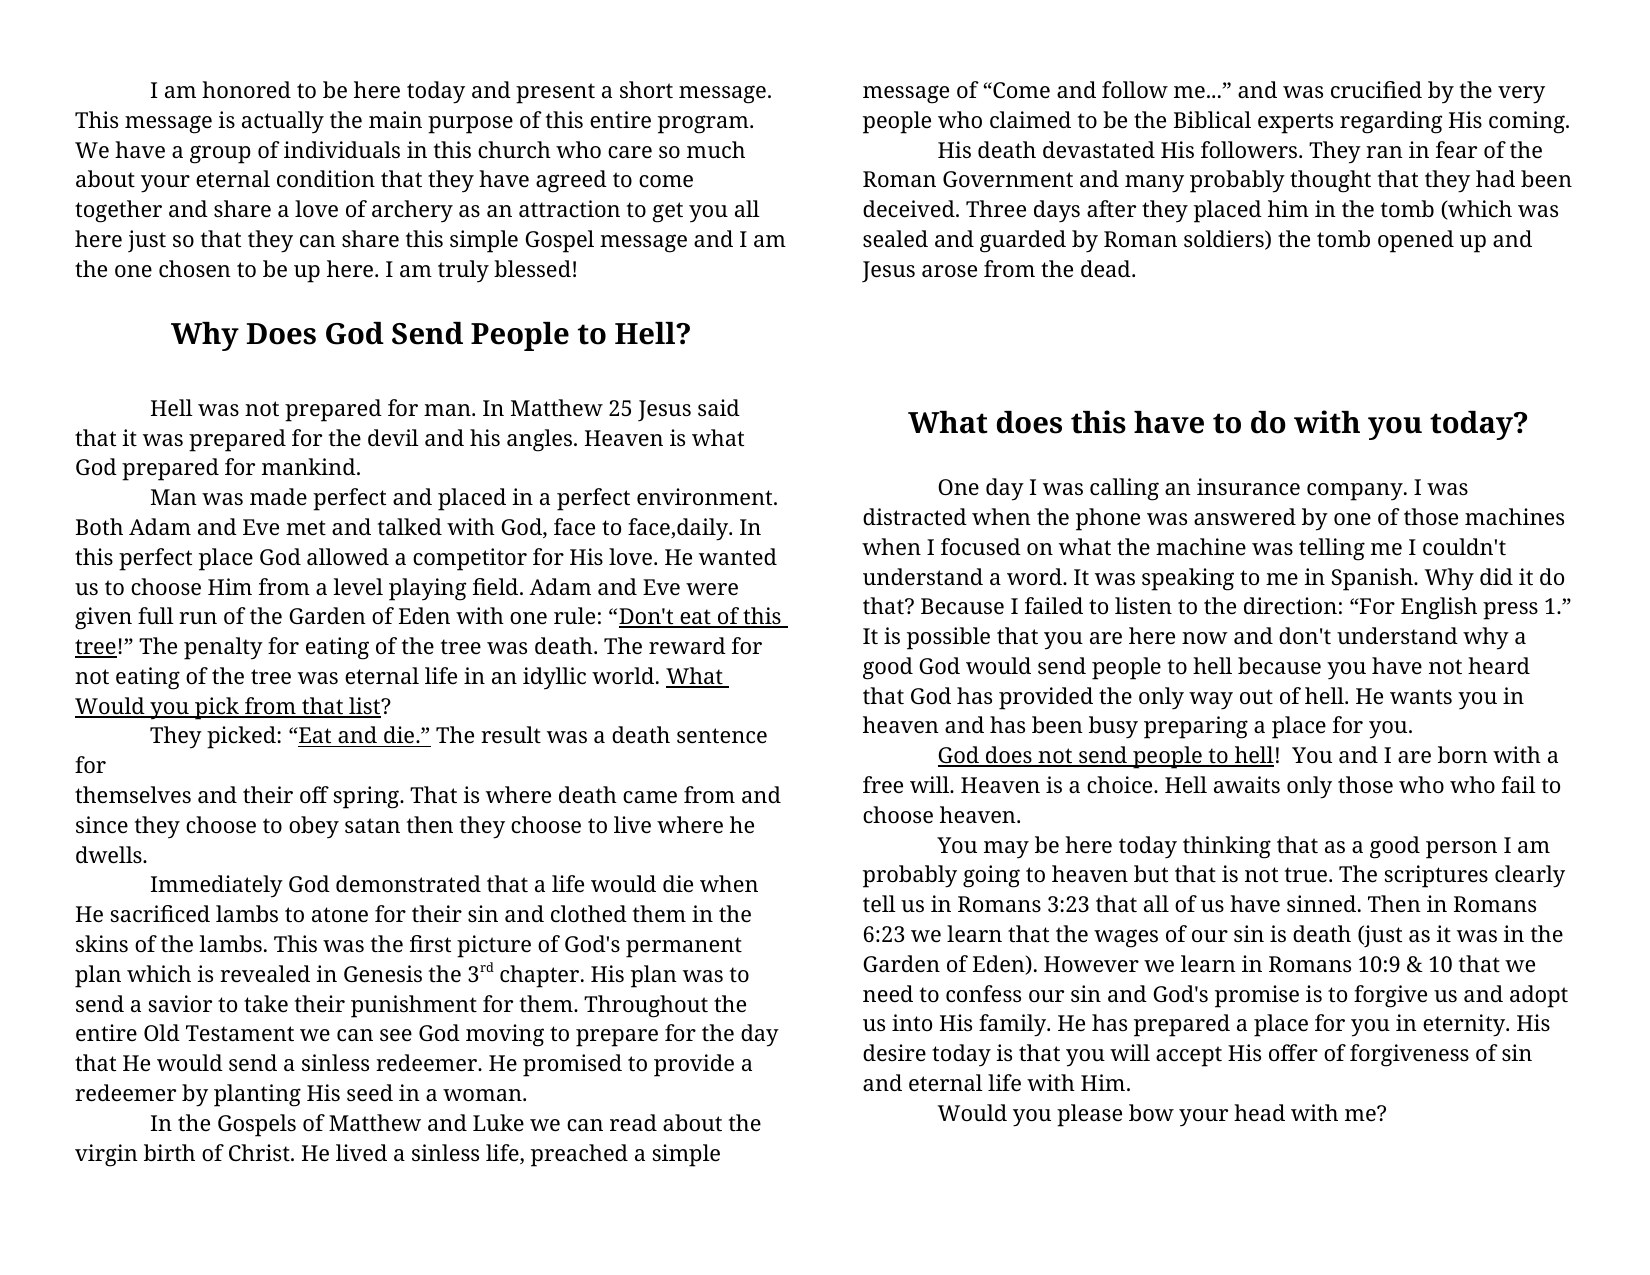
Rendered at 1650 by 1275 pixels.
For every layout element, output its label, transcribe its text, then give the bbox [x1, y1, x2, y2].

text One day I was calling an insurance company. I was distracted when the phone was answered by one of those machines when I focused on what the machine was telling me I couldn't understand a word. It was speaking to me in Spanish. Why did it do that? Because I failed to listen to the direction: “For English press 1.” It is possible that you are here now and don't understand why a good God would send people to hell because you have not heard that God has provided the only way out of hell. He wants you in heaven and has been busy preparing a place for you. [862, 472, 1575, 740]
text themselves and their off spring. That is where death came from and since they choose to obey satan then they choose to live where he dwells. [75, 780, 787, 869]
text message of “Come and follow me...” and was crucified by the very people who claimed to be the Biblical experts regarding His coming. [862, 75, 1575, 134]
text In the Gospels of Matthew and Luke we can read about the virgin birth of Christ. He lived a sinless life, preached a simple [75, 1108, 787, 1167]
text Why Does God Send People to Hell? [75, 313, 787, 353]
text Man was made perfect and placed in a perfect environment. Both Adam and Eve met and talked with God, face to face,daily. In this perfect place God allowed a competitor for His love. He wanted us to choose Him from a level playing field. Adam and Eve were given full run of the Garden of Eden with one rule: “Don't eat of this tree!” The penalty for eating of the tree was death. The reward for not eating of the tree was eternal life in an idyllic world. What Would you pick from that list? [75, 482, 787, 720]
text Would you please bow your head with me? [862, 1098, 1575, 1128]
text His death devastated His followers. They ran in fear of the Roman Government and many probably thought that they had been deceived. Three days after they placed him in the tomb (which was sealed and guarded by Roman soldiers) the tomb opened up and Jesus arose from the dead. [862, 134, 1575, 283]
text You may be here today thinking that as a good person I am probably going to heaven but that is not true. The scriptures clearly tell us in Romans 3:23 that all of us have sinned. Then in Romans 6:23 we learn that the wages of our sin is death (just as it was in the Garden of Eden). However we learn in Romans 10:9 & 10 that we need to confess our sin and God's promise is to forgive us and adopt us into His family. He has prepared a place for you in eternity. His desire today is that you will accept His offer of forgiveness of sin and eternal life with Him. [862, 830, 1575, 1098]
text Hell was not prepared for man. In Matthew 25 Jesus said that it was prepared for the devil and his angles. Heaven is what God prepared for mankind. [75, 393, 787, 482]
text I am honored to be here today and present a short message. This message is actually the main purpose of this entire program. We have a group of individuals in this church who care so much about your eternal condition that they have agreed to come together and share a love of archery as an attraction to get you all here just so that they can share this simple Gospel message and I am the one chosen to be up here. I am truly blessed! [75, 75, 787, 283]
text What does this have to do with you today? [862, 403, 1575, 442]
text God does not send people to hell! You and I are born with a free will. Heaven is a choice. Hell awaits only those who who fail to choose heaven. [862, 740, 1575, 830]
text They picked: “Eat and die.” The result was a death sentence for [75, 720, 787, 780]
text Immediately God demonstrated that a life would die when He sacrificed lambs to atone for their sin and clothed them in the skins of the lambs. This was the first picture of God's permanent plan which is revealed in Genesis the 3rd chapter. His plan was to send a savior to take their punishment for them. Throughout the entire Old Testament we can see God moving to prepare for the day that He would send a sinless redeemer. He promised to provide a redeemer by planting His seed in a woman. [75, 869, 787, 1108]
